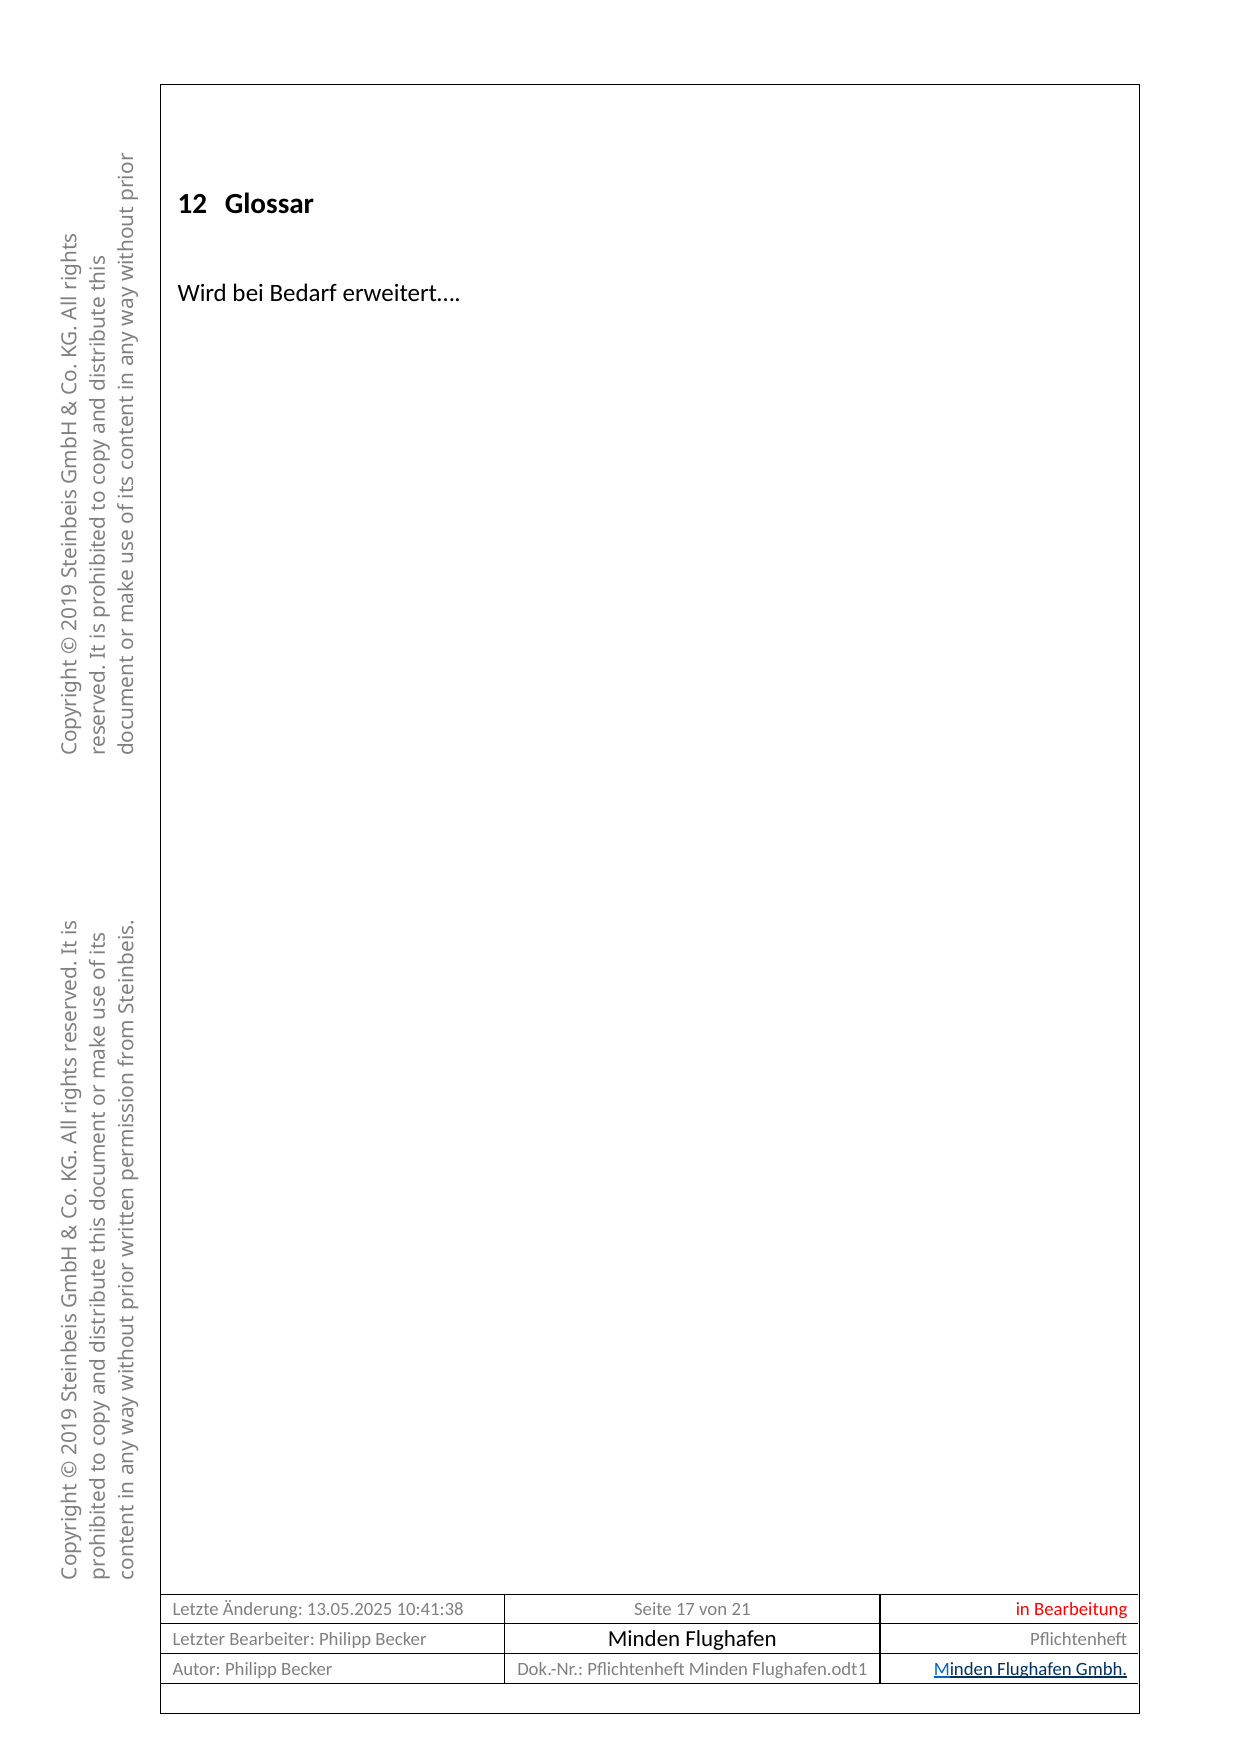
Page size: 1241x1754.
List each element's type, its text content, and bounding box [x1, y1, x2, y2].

subtitle Glossar [177, 186, 1122, 221]
text Wird bei Bedarf erweitert…. [177, 277, 1122, 307]
